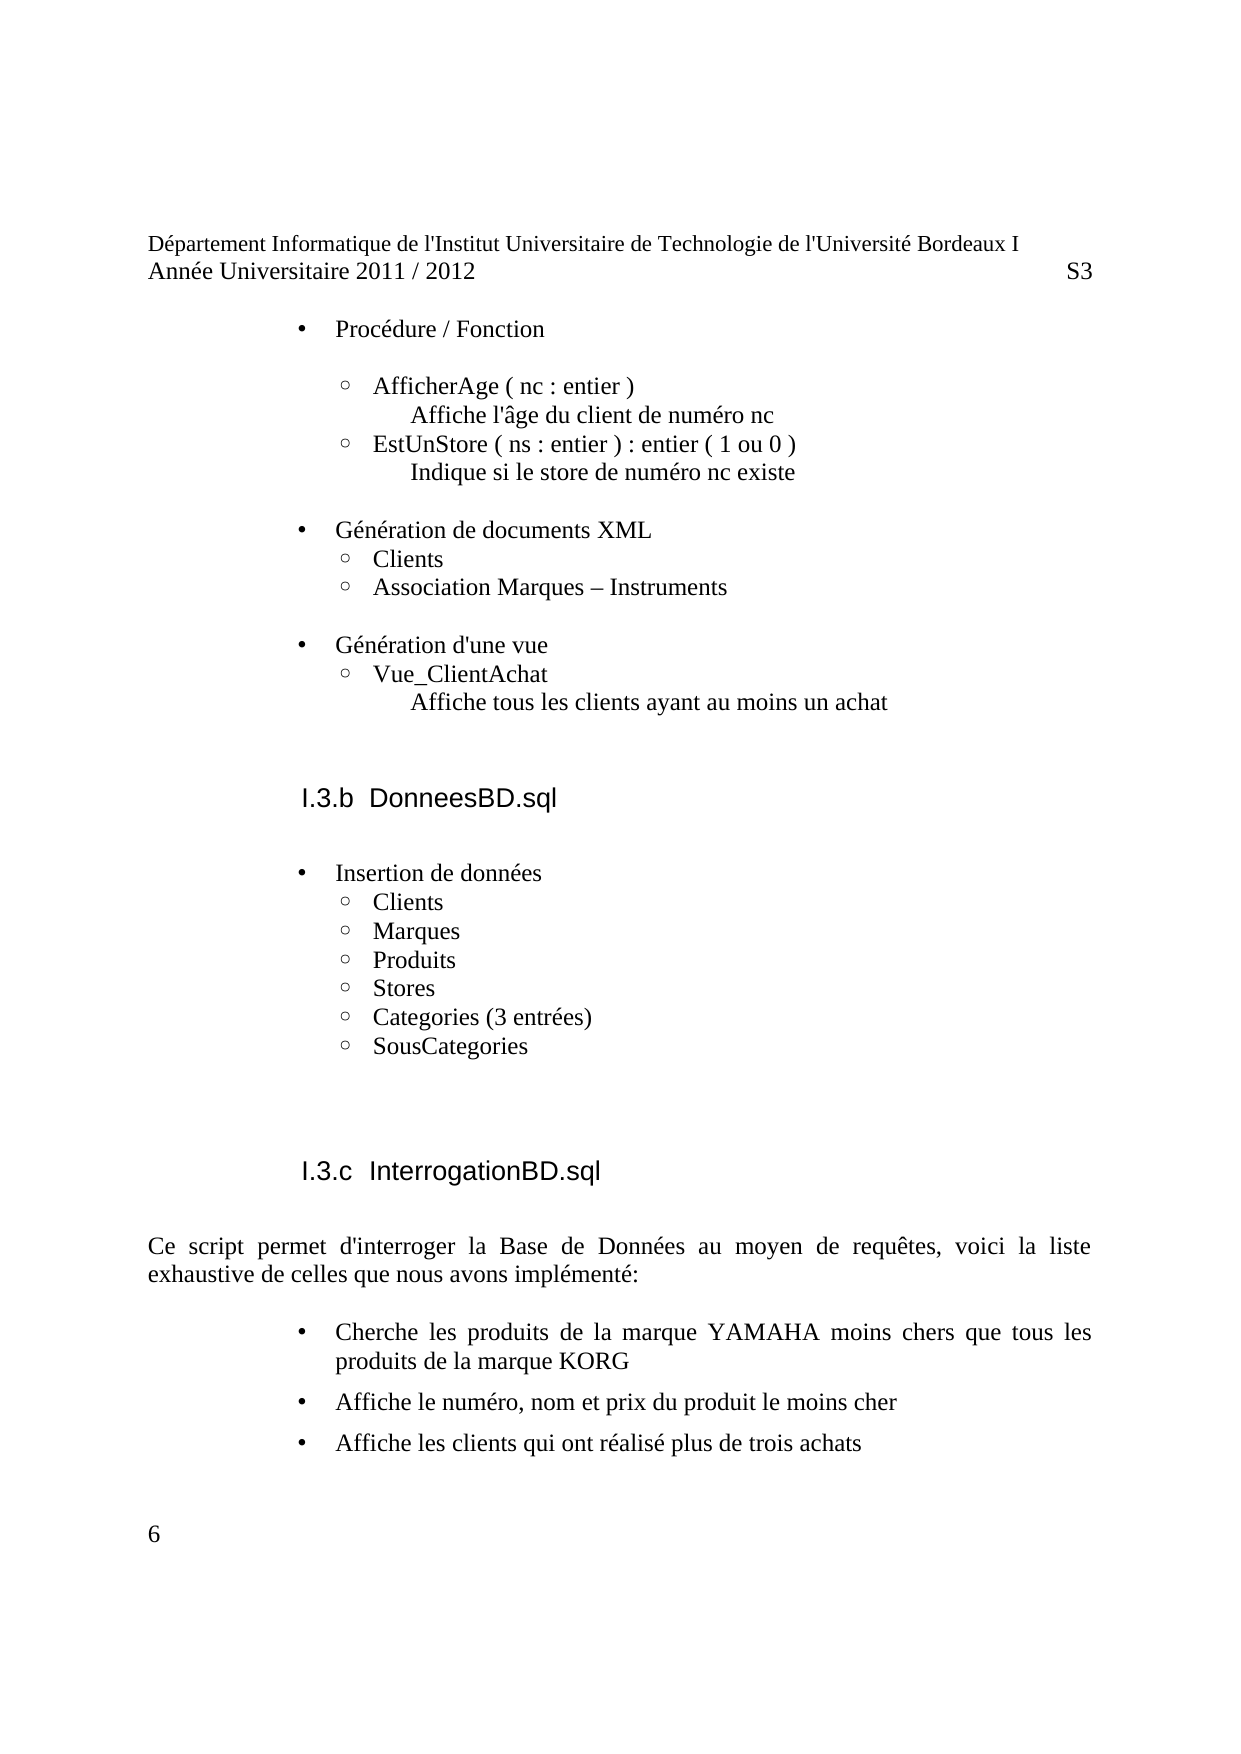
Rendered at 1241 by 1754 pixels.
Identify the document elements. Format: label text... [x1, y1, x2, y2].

list Indique si le store de numéro nc existe [373, 457, 1093, 486]
subtitle DonneesBD.sql [148, 782, 1093, 814]
list Cherche les produits de la marque YAMAHA moins chers que tous les produits de la marque KORG [298, 1317, 1093, 1374]
list Affiche tous les clients ayant au moins un achat [373, 687, 1093, 716]
list Clients [335, 544, 1093, 572]
list Affiche les clients qui ont réalisé plus de trois achats [298, 1428, 1093, 1457]
list Génération d'une vue [298, 630, 1093, 659]
list Produits [335, 945, 1093, 973]
list Génération de documents XML [298, 515, 1093, 544]
list Affiche l'âge du client de numéro nc [373, 400, 1093, 429]
text Ce script permet d'interroger la Base de Données au moyen de requêtes, voici la liste exhaustive de celles que nous avons implémenté: [148, 1231, 1093, 1288]
list Categories (3 entrées) [335, 1002, 1093, 1031]
list Procédure / Fonction [298, 314, 1093, 342]
list Clients [335, 887, 1093, 916]
list Vue_ClientAchat [335, 659, 1093, 687]
list Association Marques – Instruments [335, 572, 1093, 601]
subtitle InterrogationBD.sql [148, 1155, 1093, 1186]
list AfficherAge ( nc : entier ) [335, 371, 1093, 400]
list Affiche le numéro, nom et prix du produit le moins cher [298, 1387, 1093, 1416]
list Stores [335, 973, 1093, 1002]
list SousCategories [335, 1031, 1093, 1060]
list Marques [335, 916, 1093, 945]
list Insertion de données [298, 858, 1093, 887]
list EstUnStore ( ns : entier ) : entier ( 1 ou 0 ) [335, 429, 1093, 457]
